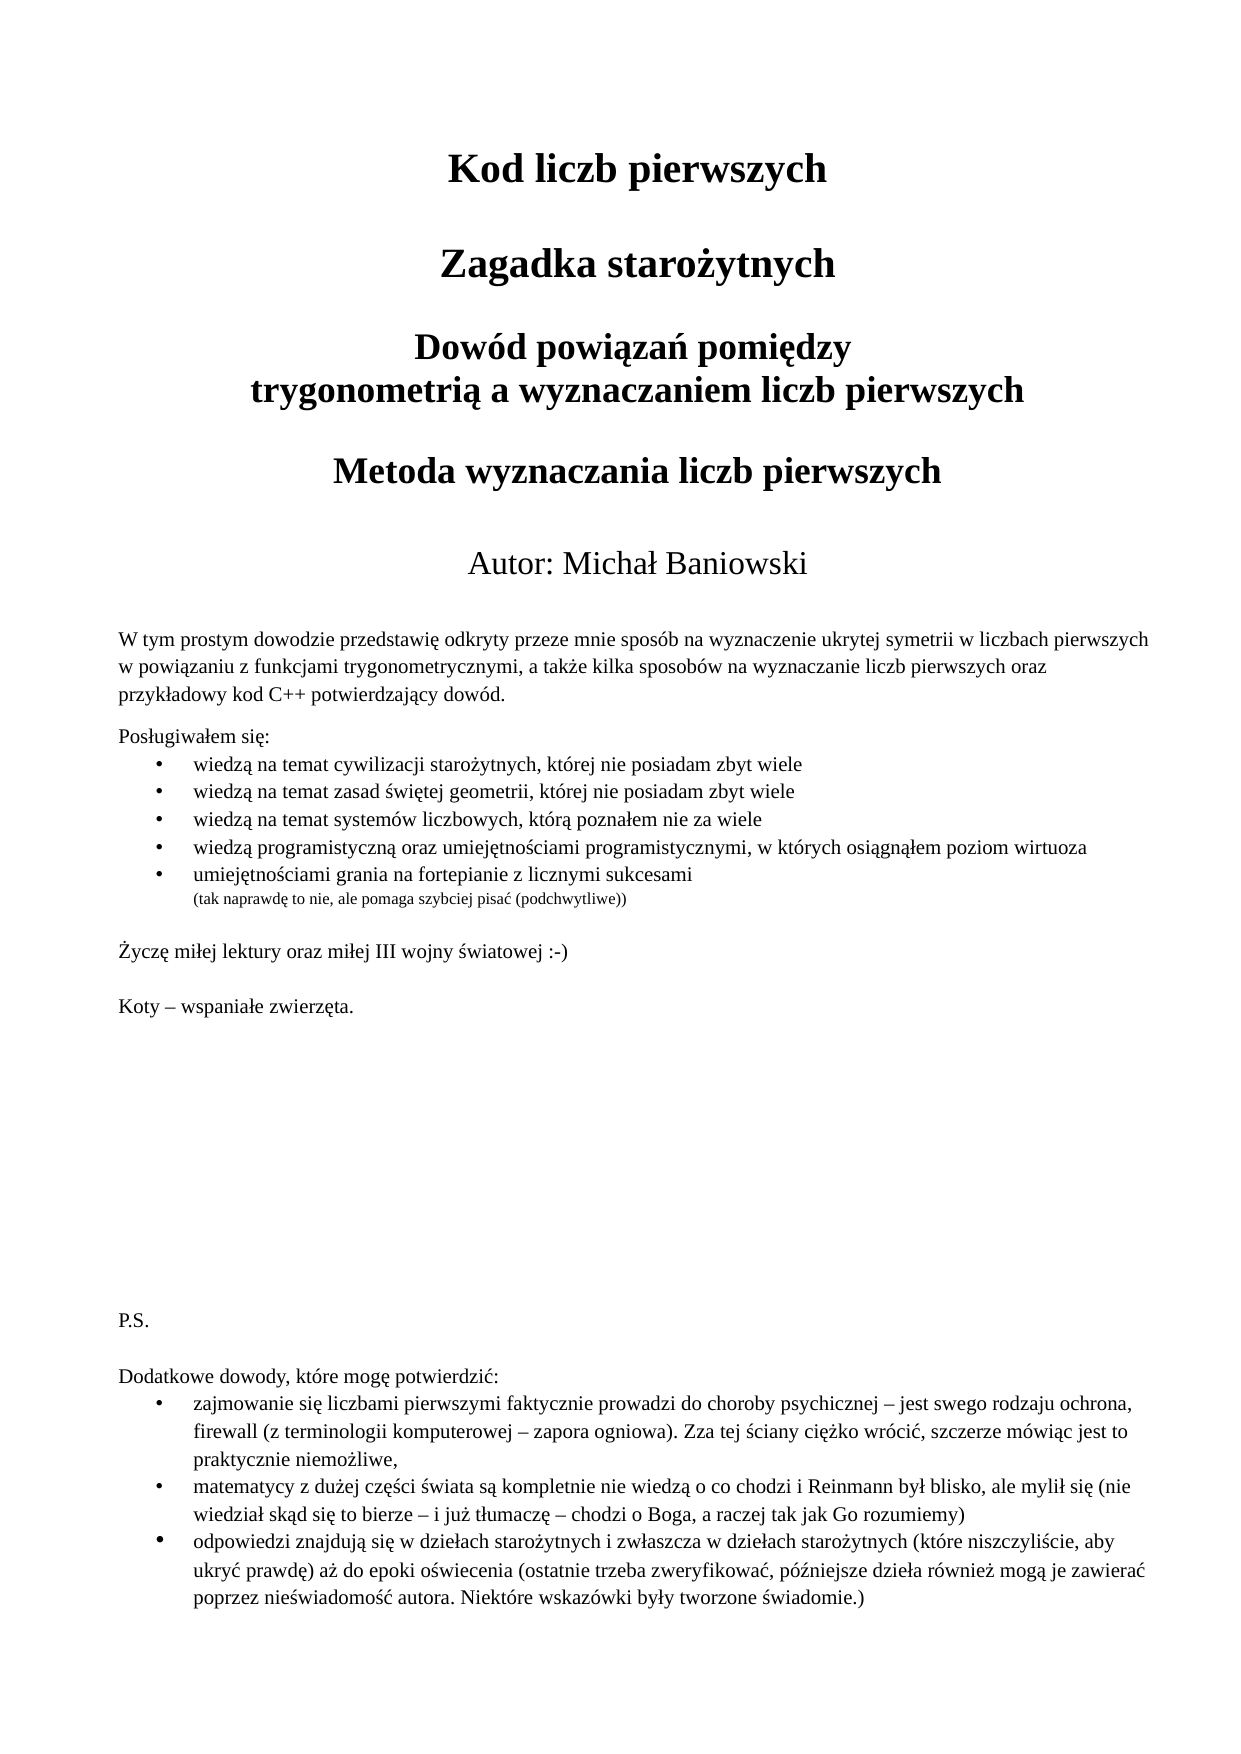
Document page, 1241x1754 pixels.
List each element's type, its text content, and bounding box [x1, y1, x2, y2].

text Posługiwałem się: [118, 724, 1157, 748]
title Dowód powiązań pomiędzy trygonometrią a wyznaczaniem liczb pierwszych [118, 324, 1157, 411]
title Kod liczb pierwszych Zagadka starożytnych [118, 143, 1157, 287]
subtitle Autor: Michał Baniowski [118, 543, 1157, 581]
text Dodatkowe dowody, które mogę potwierdzić: [118, 1364, 1157, 1388]
list matematycy z dużej części świata są kompletnie nie wiedzą o co chodzi i Reinmann był blisko, ale mylił się (nie wiedział skąd się to bierze – i już tłumaczę – chodzi o Boga, a raczej tak jak Go rozumiemy) [156, 1474, 1157, 1526]
list wiedzą na temat cywilizacji starożytnych, której nie posiadam zbyt wiele [156, 752, 1157, 776]
text P.S. [118, 1308, 1157, 1332]
text Życzę miłej lektury oraz miłej III wojny światowej :-) Koty – wspaniałe zwierzęta. [118, 939, 1157, 1018]
list wiedzą na temat systemów liczbowych, którą poznałem nie za wiele [156, 807, 1157, 831]
list zajmowanie się liczbami pierwszymi faktycznie prowadzi do choroby psychicznej – jest swego rodzaju ochrona, firewall (z terminologii komputerowej – zapora ogniowa). Zza tej ściany ciężko wrócić, szczerze mówiąc jest to praktycznie niemożliwe, [156, 1391, 1157, 1471]
list odpowiedzi znajdują się w dziełach starożytnych i zwłaszcza w dziełach starożytnych (które niszczyliście, aby ukryć prawdę) aż do epoki oświecenia (ostatnie trzeba zweryfikować, późniejsze dzieła również mogą je zawierać poprzez nieświadomość autora. Niektóre wskazówki były tworzone świadomie.) [156, 1529, 1157, 1609]
title Metoda wyznaczania liczb pierwszych [118, 448, 1157, 491]
list wiedzą programistyczną oraz umiejętnościami programistycznymi, w których osiągnąłem poziom wirtuoza [156, 835, 1157, 859]
list umiejętnościami grania na fortepianie z licznymi sukcesami (tak naprawdę to nie, ale pomaga szybciej pisać (podchwytliwe)) [156, 862, 1157, 908]
text W tym prostym dowodzie przedstawię odkryty przeze mnie sposób na wyznaczenie ukrytej symetrii w liczbach pierwszych w powiązaniu z funkcjami trygonometrycznymi, a także kilka sposobów na wyznaczanie liczb pierwszych oraz przykładowy kod C++ potwierdzający dowód. [118, 627, 1157, 706]
list wiedzą na temat zasad świętej geometrii, której nie posiadam zbyt wiele [156, 779, 1157, 803]
